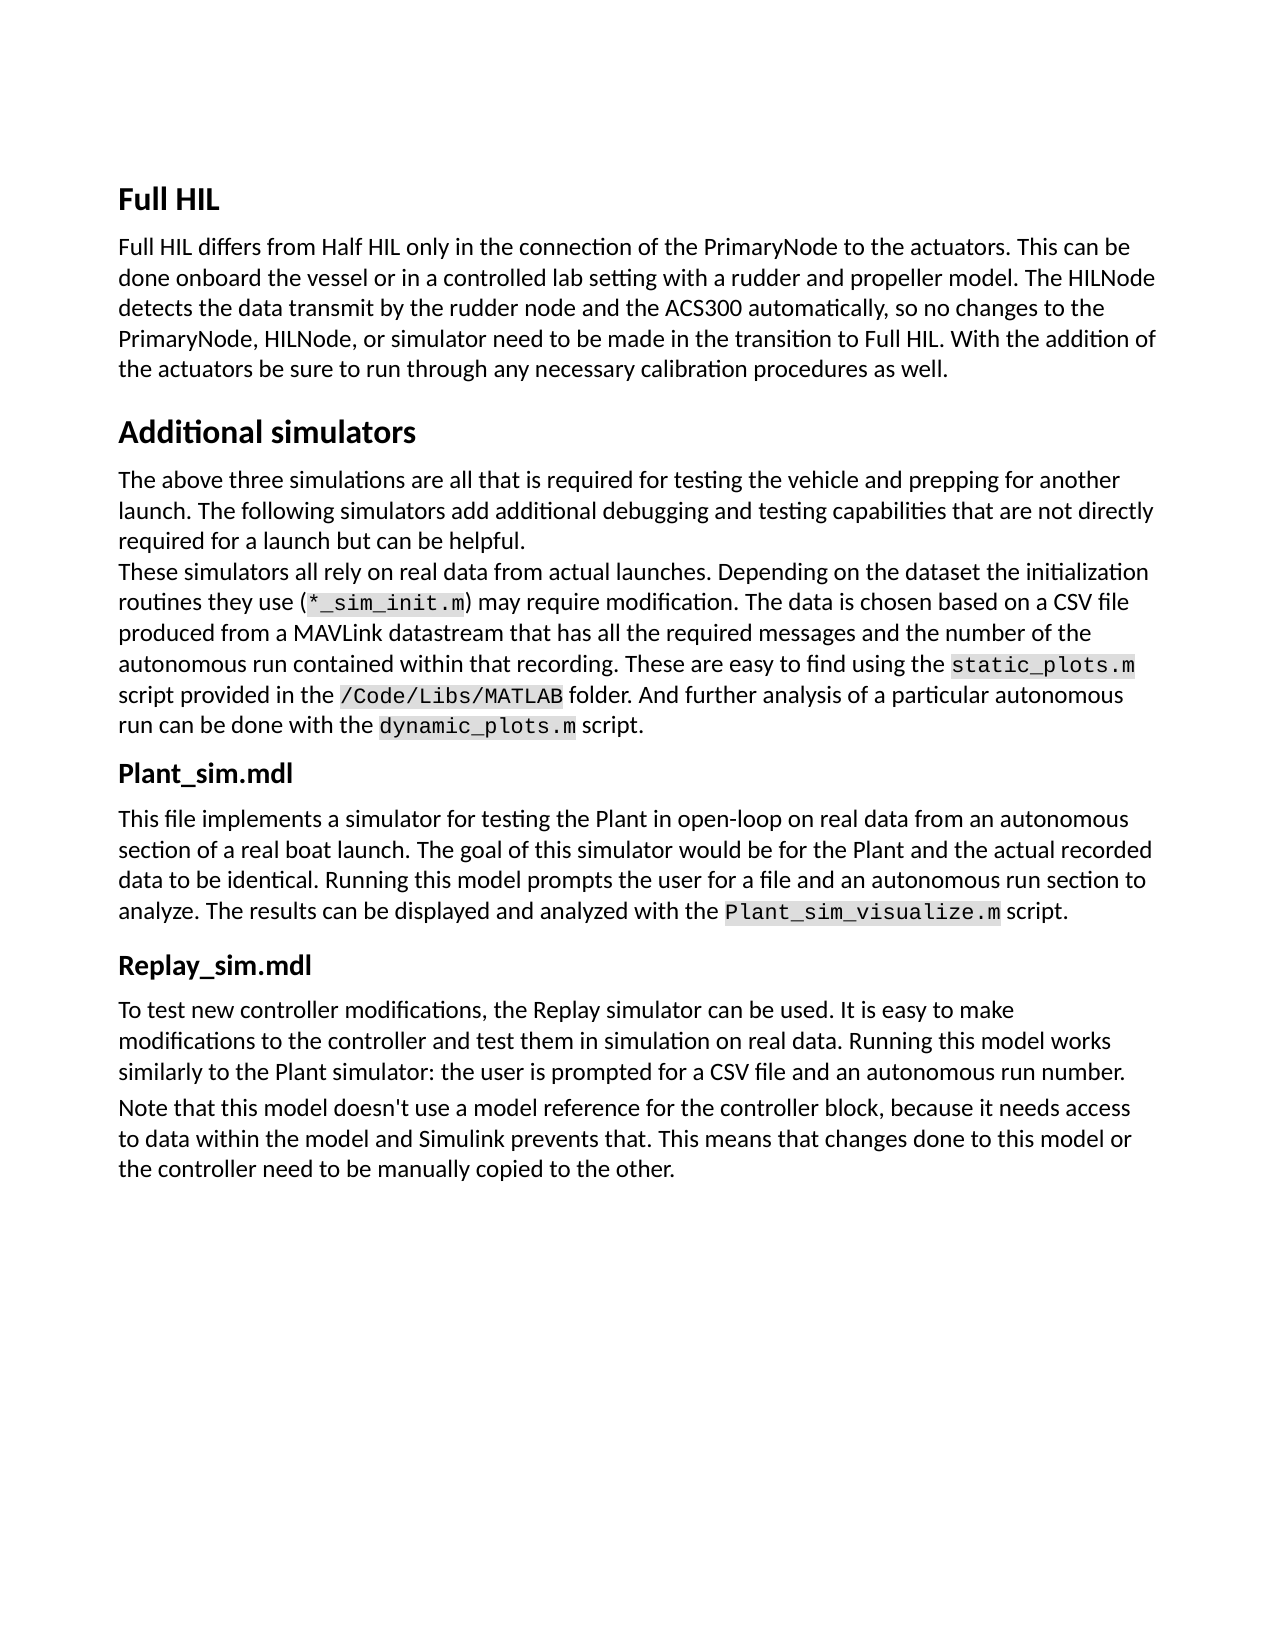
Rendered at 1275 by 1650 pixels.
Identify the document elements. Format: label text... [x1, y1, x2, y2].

text This file implements a simulator for testing the Plant in open-loop on real data from an autonomous section of a real boat launch. The goal of this simulator would be for the Plant and the actual recorded data to be identical. Running this model prompts the user for a file and an autonomous run section to analyze. The results can be displayed and analyzed with the Plant_sim_visualize.m script. [118, 803, 1157, 926]
subtitle Full HIL [118, 178, 1157, 219]
text The above three simulations are all that is required for testing the vehicle and prepping for another launch. The following simulators add additional debugging and testing capabilities that are not directly required for a launch but can be helpful. [118, 464, 1157, 556]
text Full HIL differs from Half HIL only in the connection of the PrimaryNode to the actuators. This can be done onboard the vessel or in a controlled lab setting with a rudder and propeller model. The HILNode detects the data transmit by the rudder node and the ACS300 automatically, so no changes to the PrimaryNode, HILNode, or simulator need to be made in the transition to Full HIL. With the addition of the actuators be sure to run through any necessary calibration procedures as well. [118, 232, 1157, 384]
text Note that this model doesn't use a model reference for the controller block, because it needs access to data within the model and Simulink prevents that. This means that changes done to this model or the controller need to be manually copied to the other. [118, 1092, 1157, 1184]
subtitle Plant_sim.mdl [118, 755, 1157, 791]
subtitle Additional simulators [118, 411, 1157, 452]
subtitle Replay_sim.mdl [118, 946, 1157, 982]
text To test new controller modifications, the Replay simulator can be used. It is easy to make modifications to the controller and test them in simulation on real data. Running this model works similarly to the Plant simulator: the user is prompted for a CSV file and an autonomous run number. [118, 995, 1157, 1086]
text These simulators all rely on real data from actual launches. Depending on the dataset the initialization routines they use (*_sim_init.m) may require modification. The data is chosen based on a CSV file produced from a MAVLink datastream that has all the required messages and the number of the autonomous run contained within that recording. These are easy to find using the static_plots.m script provided in the /Code/Libs/MATLAB folder. And further analysis of a particular autonomous run can be done with the dynamic_plots.m script. [118, 556, 1157, 740]
